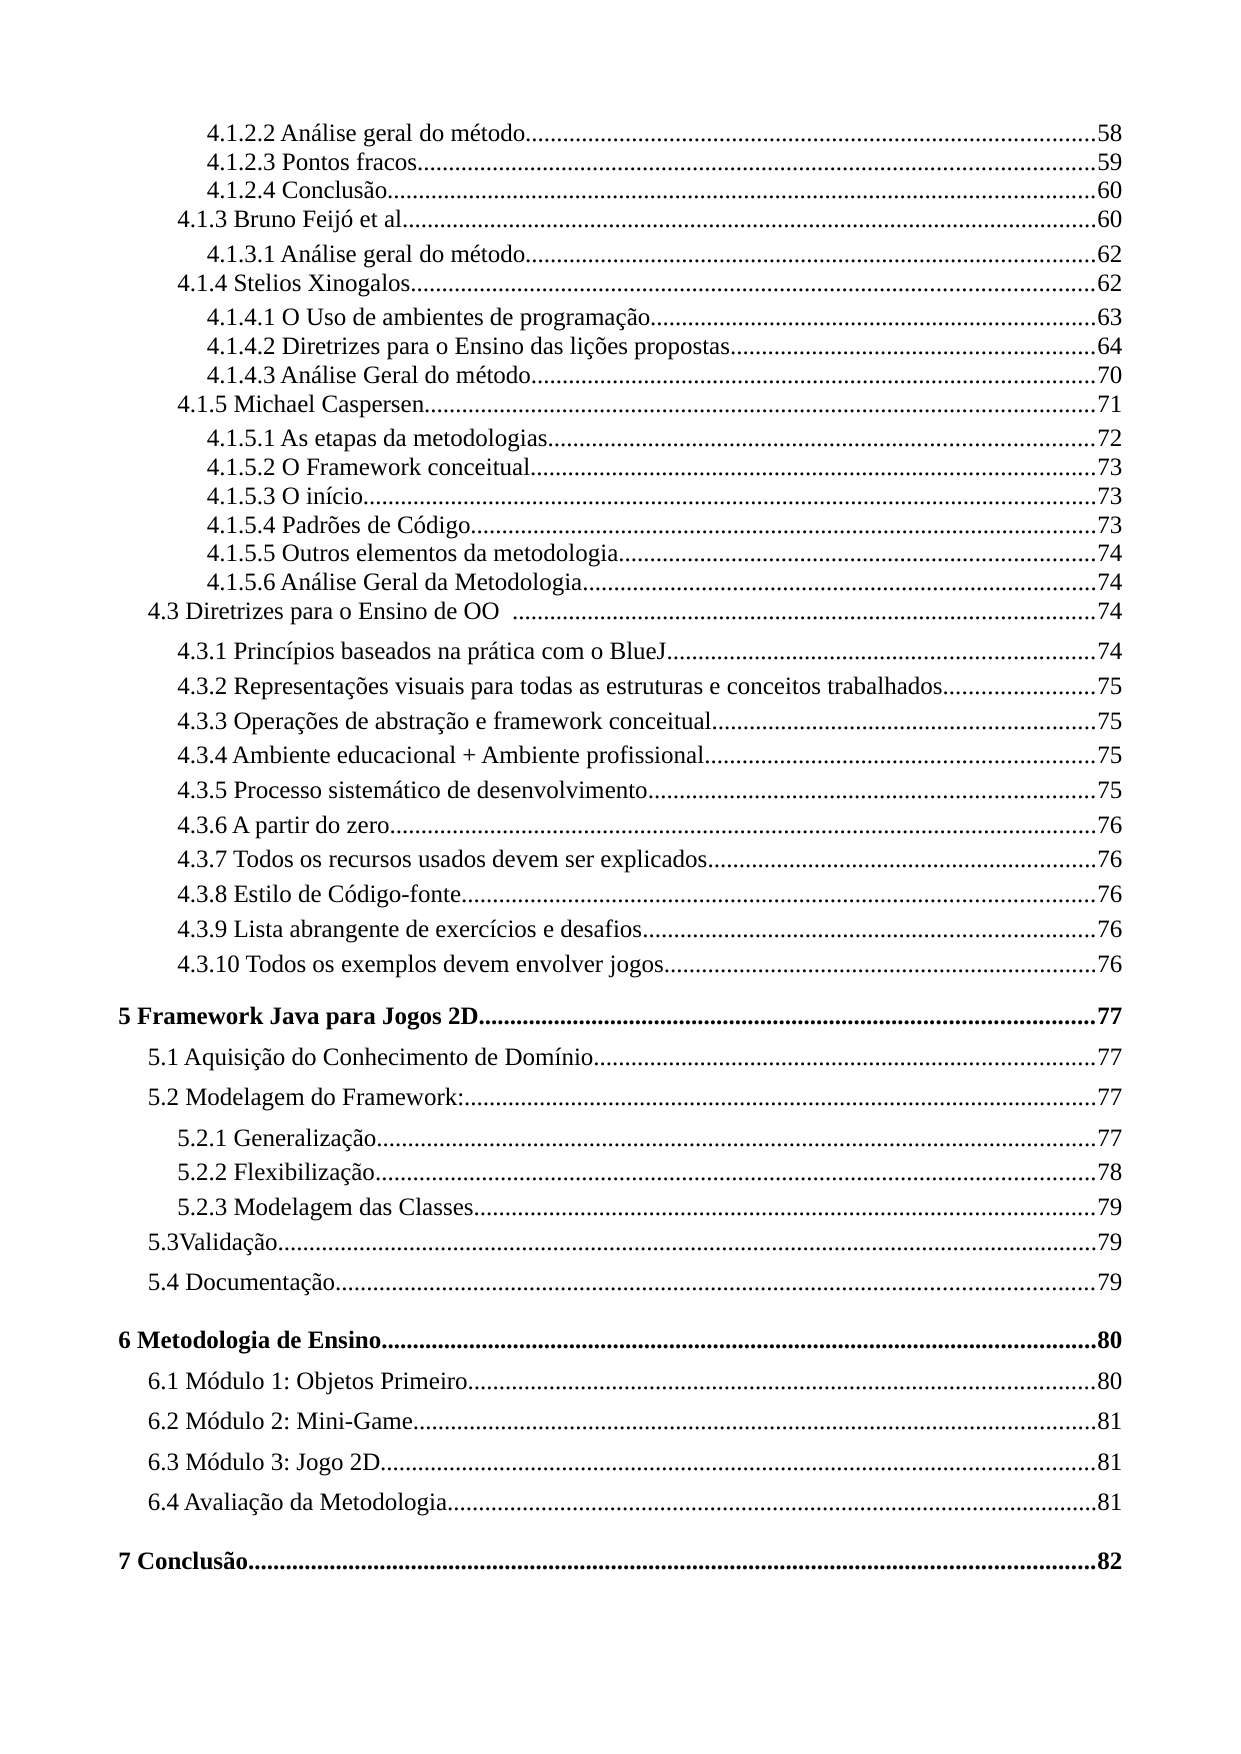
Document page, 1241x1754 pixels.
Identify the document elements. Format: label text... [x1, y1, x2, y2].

text 4.1.4.2 Diretrizes para o Ensino das lições propostas 64 [207, 331, 1122, 360]
text 4.1.2.2 Análise geral do método 58 [207, 118, 1122, 147]
text 5.2 Modelagem do Framework: 77 [148, 1082, 1122, 1111]
text 5.4 Documentação 79 [148, 1267, 1122, 1296]
text 4.1.2.4 Conclusão 60 [207, 176, 1122, 204]
text 4.3.7 Todos os recursos usados devem ser explicados 76 [177, 844, 1122, 873]
text 6.1 Módulo 1: Objetos Primeiro 80 [148, 1366, 1122, 1395]
text 4.1.3.1 Análise geral do método 62 [207, 239, 1122, 268]
text 6 Metodologia de Ensino 80 [118, 1325, 1122, 1354]
text 4.3.5 Processo sistemático de desenvolvimento 75 [177, 775, 1122, 804]
text 6.4 Avaliação da Metodologia 81 [148, 1487, 1122, 1516]
text 4.3.9 Lista abrangente de exercícios e desafios 76 [177, 914, 1122, 943]
text 6.3 Módulo 3: Jogo 2D 81 [148, 1447, 1122, 1476]
text 4.3.4 Ambiente educacional + Ambiente profissional 75 [177, 741, 1122, 769]
text 4.3.2 Representações visuais para todas as estruturas e conceitos trabalhados 75 [177, 671, 1122, 700]
text 5.1 Aquisição do Conhecimento de Domínio 77 [148, 1042, 1122, 1070]
text 4.1.5.3 O início 73 [207, 481, 1122, 510]
text 4.3.10 Todos os exemplos devem envolver jogos 76 [177, 949, 1122, 977]
text 5.2.3 Modelagem das Classes 79 [177, 1192, 1122, 1221]
text 4.3.1 Princípios baseados na prática com o BlueJ 74 [177, 636, 1122, 665]
text 5 Framework Java para Jogos 2D 77 [118, 1001, 1122, 1030]
text 4.1.4.3 Análise Geral do método 70 [207, 360, 1122, 389]
text 5.3Validação 79 [148, 1227, 1122, 1255]
text 5.2.2 Flexibilização 78 [177, 1157, 1122, 1186]
text 4.1.2.3 Pontos fracos 59 [207, 147, 1122, 176]
text 5.2.1 Generalização 77 [177, 1123, 1122, 1151]
text 4.3.3 Operações de abstração e framework conceitual 75 [177, 706, 1122, 734]
text 4.1.3 Bruno Feijó et al 60 [177, 204, 1122, 233]
text 4.1.4.1 O Uso de ambientes de programação 63 [207, 302, 1122, 331]
text 4.1.5.5 Outros elementos da metodologia 74 [207, 538, 1122, 567]
text 7 Conclusão 82 [118, 1546, 1122, 1574]
text 4.3.6 A partir do zero. 76 [177, 810, 1122, 839]
text 4.1.5.4 Padrões de Código 73 [207, 510, 1122, 538]
text 4.1.5.1 As etapas da metodologias 72 [207, 423, 1122, 452]
text 4.1.5 Michael Caspersen 71 [177, 389, 1122, 417]
text 6.2 Módulo 2: Mini-Game 81 [148, 1406, 1122, 1435]
text 4.3.8 Estilo de Código-fonte 76 [177, 879, 1122, 908]
text 4.1.5.2 O Framework conceitual 73 [207, 452, 1122, 481]
text 4.3 Diretrizes para o Ensino de OO 74 [148, 596, 1122, 625]
text 4.1.5.6 Análise Geral da Metodologia 74 [207, 567, 1122, 596]
text 4.1.4 Stelios Xinogalos 62 [177, 268, 1122, 297]
